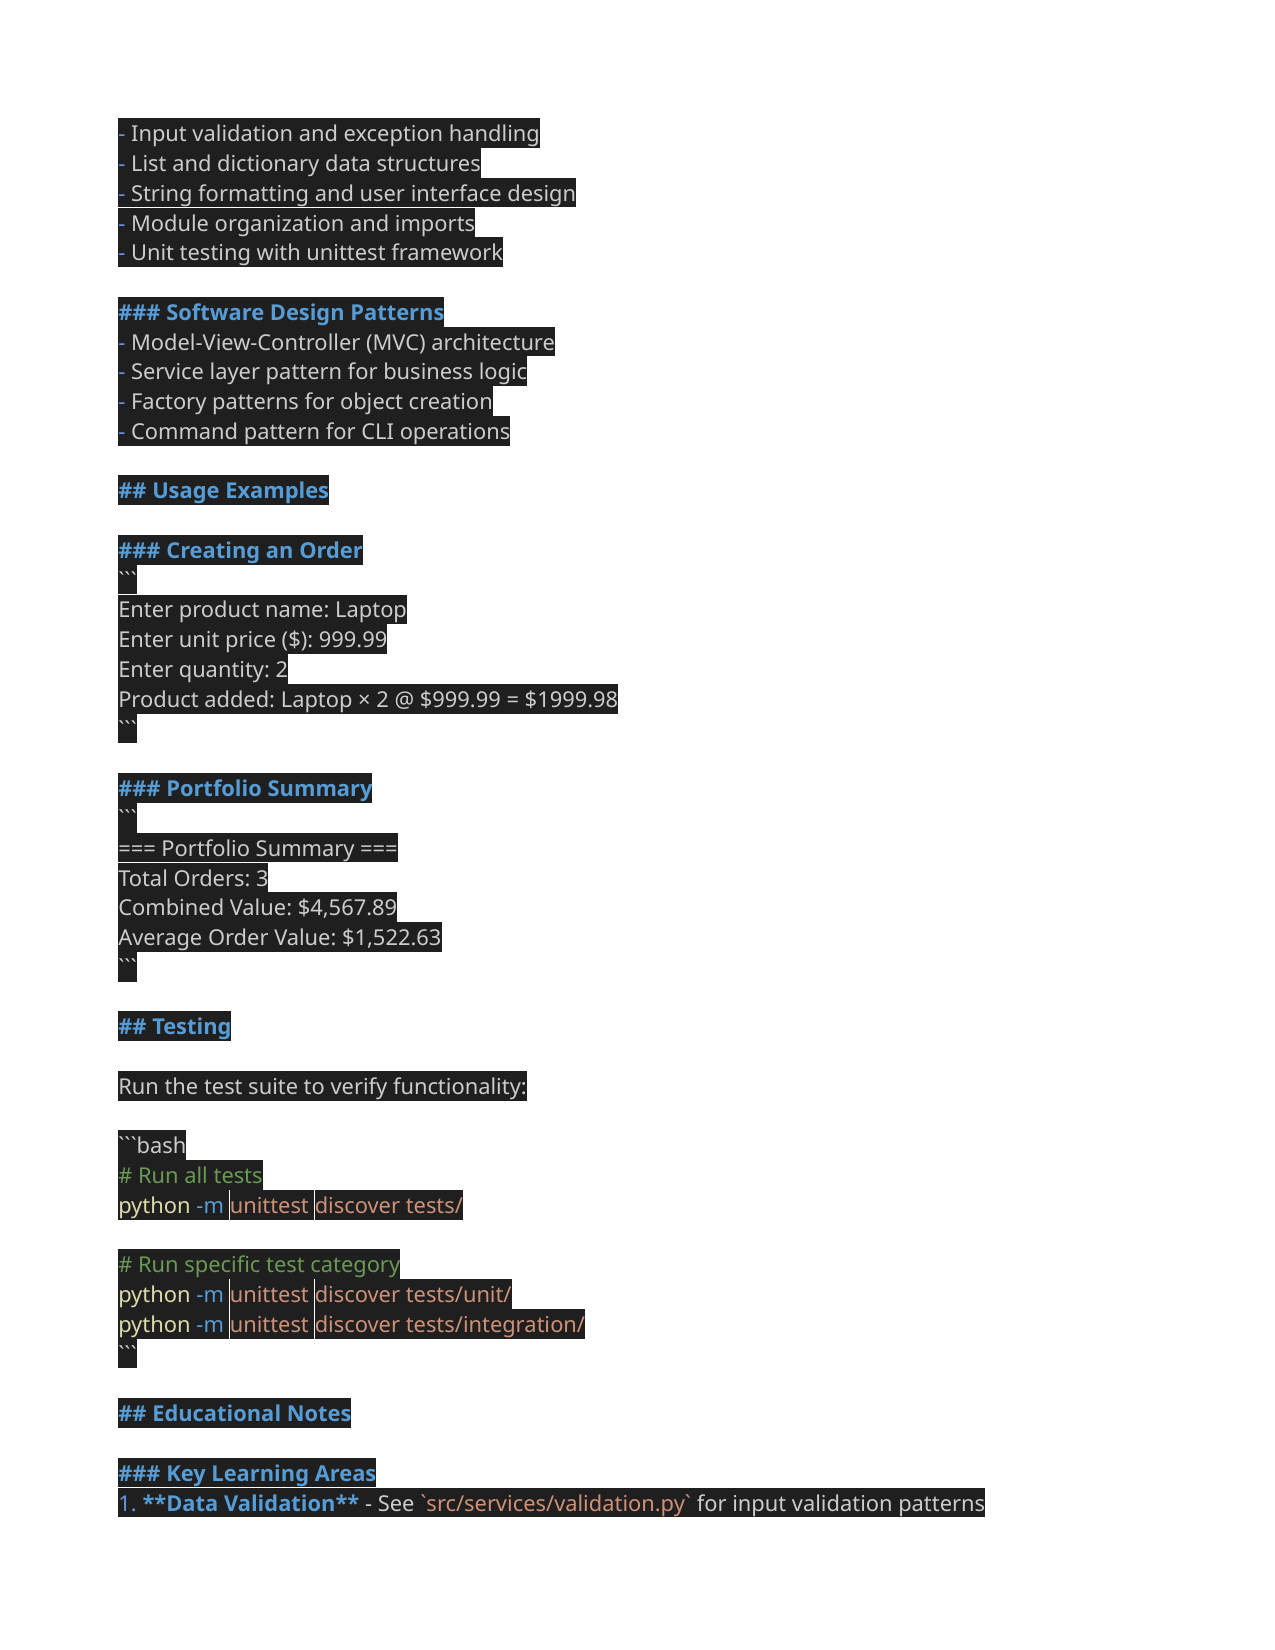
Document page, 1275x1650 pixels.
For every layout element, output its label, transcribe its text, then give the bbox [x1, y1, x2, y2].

text Total Orders: 3 [118, 862, 1157, 892]
text - Factory patterns for object creation [118, 386, 1157, 416]
text ``` [118, 952, 1157, 982]
text - Input validation and exception handling [118, 118, 1157, 148]
text Combined Value: $4,567.89 [118, 892, 1157, 922]
text # Run all tests [118, 1160, 1157, 1190]
text - List and dictionary data structures [118, 148, 1157, 178]
text ## Educational Notes [118, 1398, 1157, 1428]
text ```bash [118, 1130, 1157, 1160]
text python -m unittest discover tests/unit/ [118, 1279, 1157, 1309]
text Run the test suite to verify functionality: [118, 1071, 1157, 1101]
text - Model-View-Controller (MVC) architecture [118, 327, 1157, 356]
text Enter unit price ($): 999.99 [118, 624, 1157, 654]
text === Portfolio Summary === [118, 833, 1157, 862]
text ``` [118, 803, 1157, 833]
text ``` [118, 1339, 1157, 1368]
text Average Order Value: $1,522.63 [118, 922, 1157, 952]
text ``` [118, 565, 1157, 594]
text ### Creating an Order [118, 535, 1157, 565]
text Enter product name: Laptop [118, 594, 1157, 624]
text # Run specific test category [118, 1249, 1157, 1279]
text ## Testing [118, 1011, 1157, 1041]
text 1. **Data Validation** - See `src/services/validation.py` for input validation patterns [118, 1487, 1157, 1517]
text ### Key Learning Areas [118, 1458, 1157, 1487]
text ### Portfolio Summary [118, 773, 1157, 803]
text ``` [118, 714, 1157, 743]
text python -m unittest discover tests/integration/ [118, 1309, 1157, 1339]
text - Service layer pattern for business logic [118, 356, 1157, 386]
text Enter quantity: 2 [118, 654, 1157, 684]
text - String formatting and user interface design [118, 178, 1157, 207]
text ### Software Design Patterns [118, 297, 1157, 327]
text - Command pattern for CLI operations [118, 416, 1157, 446]
text python -m unittest discover tests/ [118, 1190, 1157, 1220]
text ## Usage Examples [118, 475, 1157, 505]
text - Module organization and imports [118, 207, 1157, 237]
text Product added: Laptop × 2 @ $999.99 = $1999.98 [118, 684, 1157, 714]
text - Unit testing with unittest framework [118, 237, 1157, 267]
